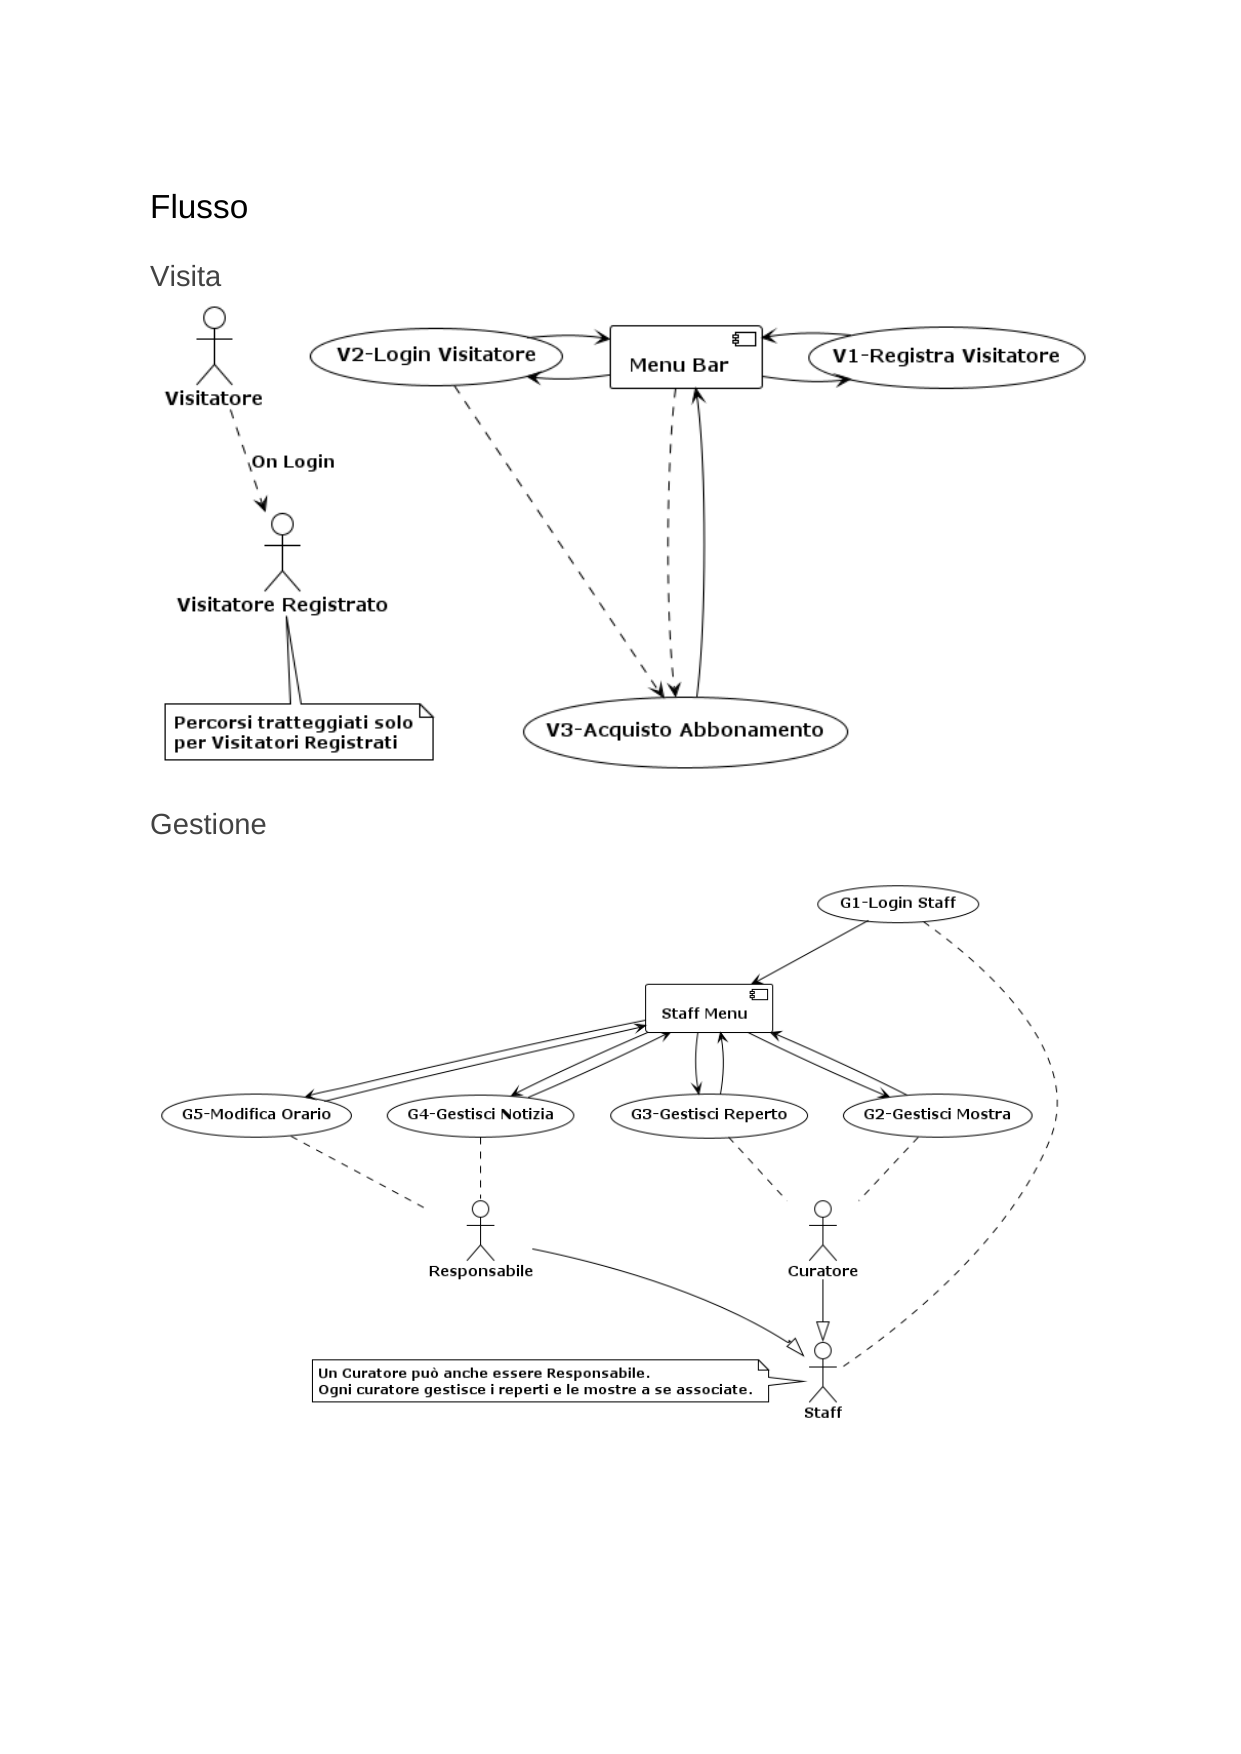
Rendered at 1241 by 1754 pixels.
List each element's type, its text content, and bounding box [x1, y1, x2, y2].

subtitle Gestione [150, 807, 1090, 841]
picture [150, 874, 1091, 1425]
picture [150, 292, 1091, 774]
subtitle Flusso [150, 187, 1090, 226]
subtitle Visita [150, 259, 1090, 292]
